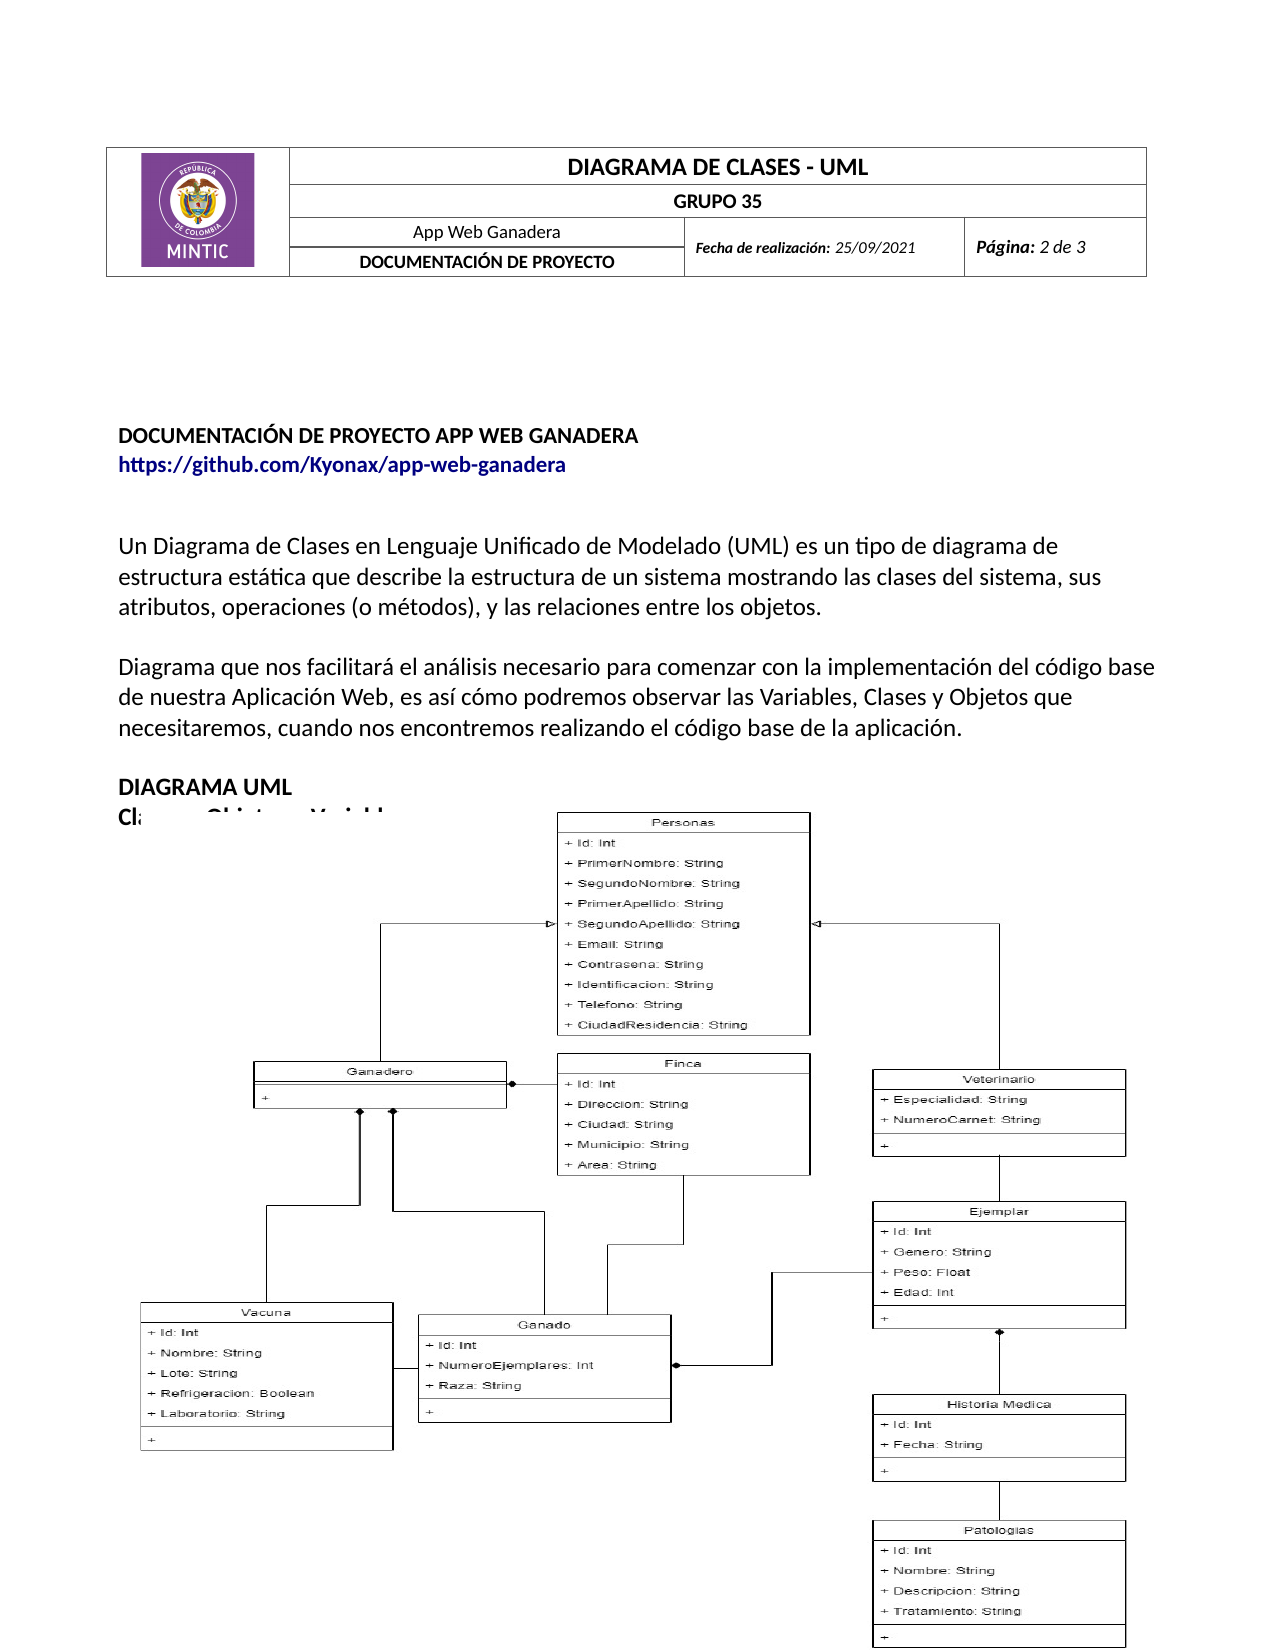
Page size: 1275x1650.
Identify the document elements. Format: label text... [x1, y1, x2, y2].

text Clases – Objetos – Variables [118, 802, 1157, 832]
text https://github.com/Kyonax/app-web-ganadera [118, 450, 1157, 478]
text DIAGRAMA UML [118, 771, 1157, 802]
picture [140, 812, 1127, 1650]
text Un Diagrama de Clases en Lenguaje Unificado de Modelado (UML) es un tipo de diagrama de estructura estática que describe la estructura de un sistema mostrando las clases del sistema, sus atributos, operaciones (o métodos), y las relaciones entre los objetos. [118, 530, 1157, 622]
picture [141, 153, 255, 267]
text DOCUMENTACIÓN DE PROYECTO APP WEB GANADERA [118, 422, 1157, 450]
text Diagrama que nos facilitará el análisis necesario para comenzar con la implementación del código base de nuestra Aplicación Web, es así cómo podremos observar las Variables, Clases y Objetos que necesitaremos, cuando nos encontremos realizando el código base de la aplicación. [118, 651, 1157, 742]
